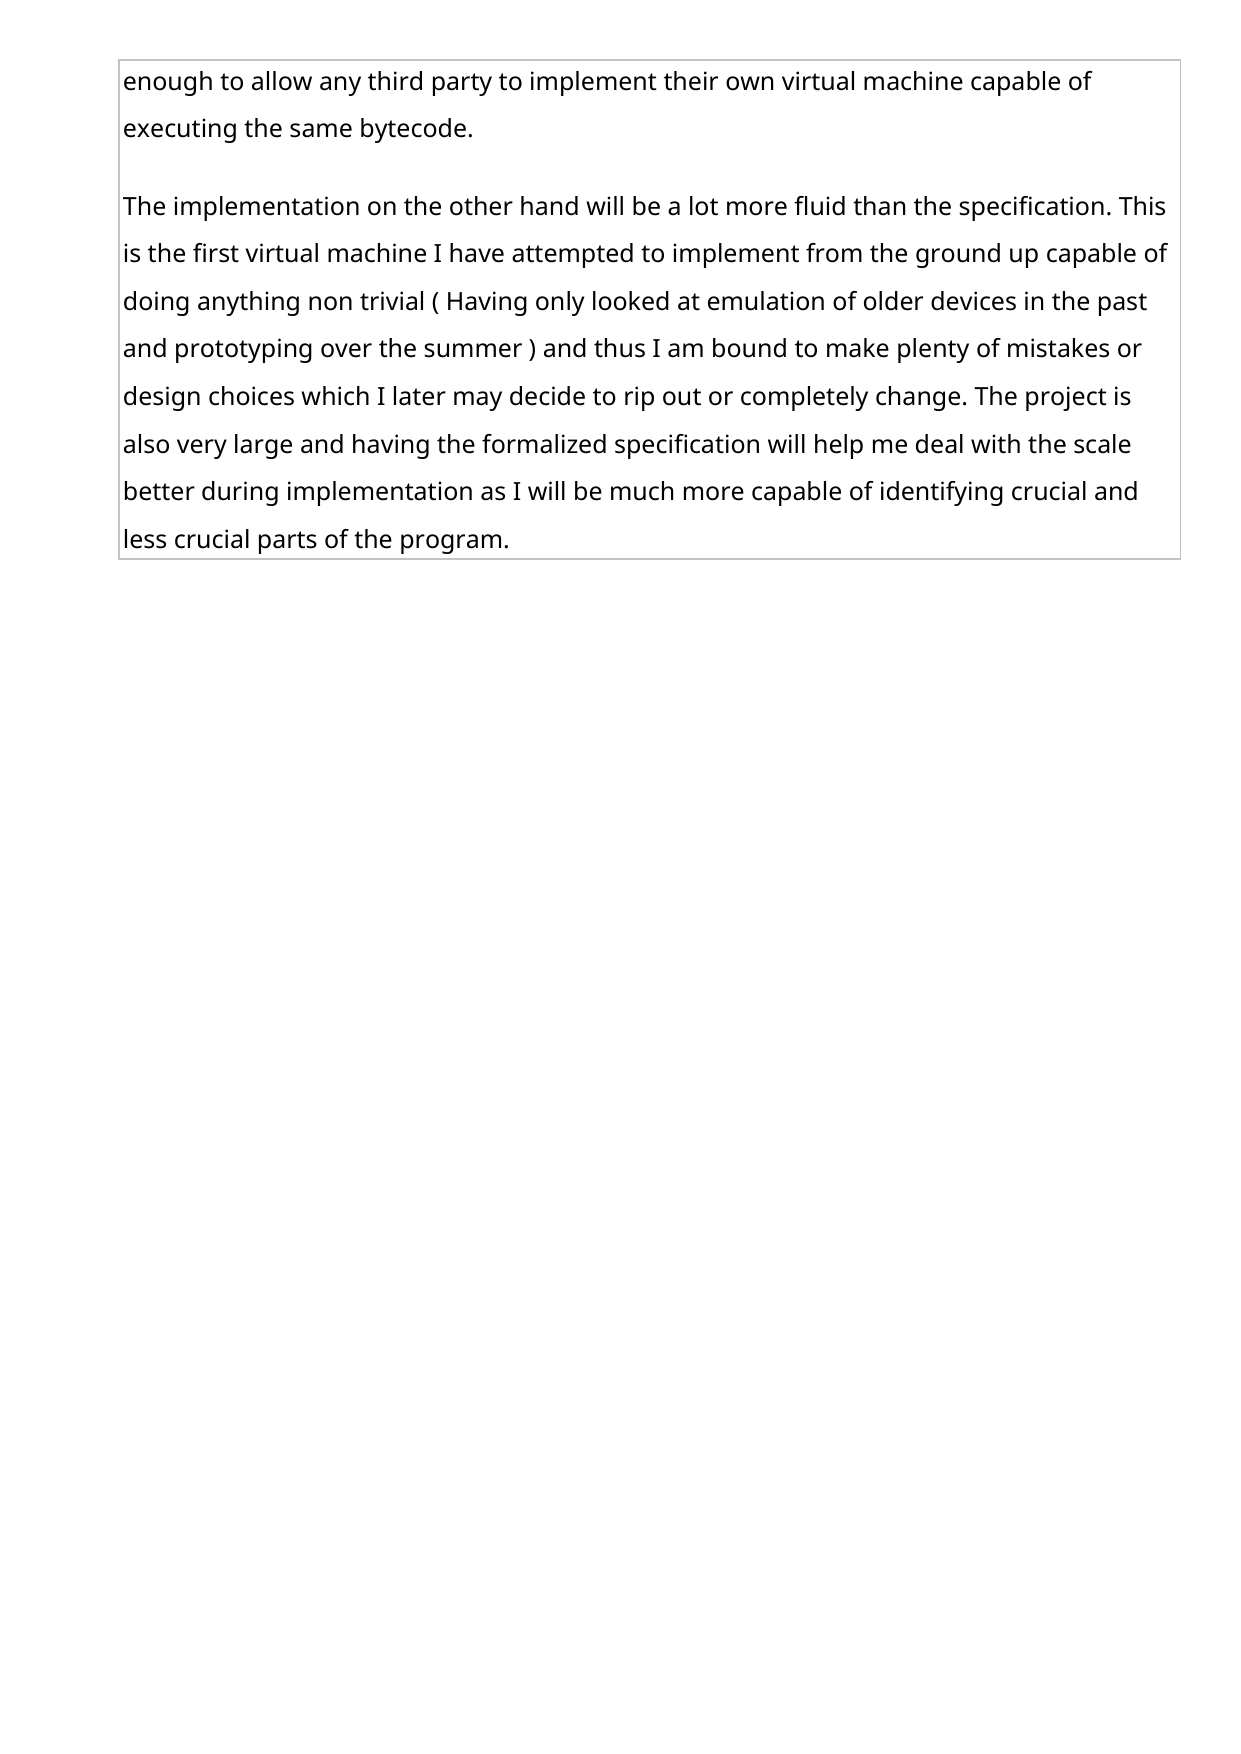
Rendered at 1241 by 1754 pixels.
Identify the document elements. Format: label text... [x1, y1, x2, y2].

text The implementation on the other hand will be a lot more fluid than the specification. This is the first virtual machine I have attempted to implement from the ground up capable of doing anything non trivial ( Having only looked at emulation of older devices in the past and prototyping over the summer ) and thus I am bound to make plenty of mistakes or design choices which I later may decide to rip out or completely change. The project is also very large and having the formalized specification will help me deal with the scale better during implementation as I will be much more capable of identifying crucial and less crucial parts of the program. [120, 184, 1180, 558]
text enough to allow any third party to implement their own virtual machine capable of executing the same bytecode. [120, 61, 1180, 145]
